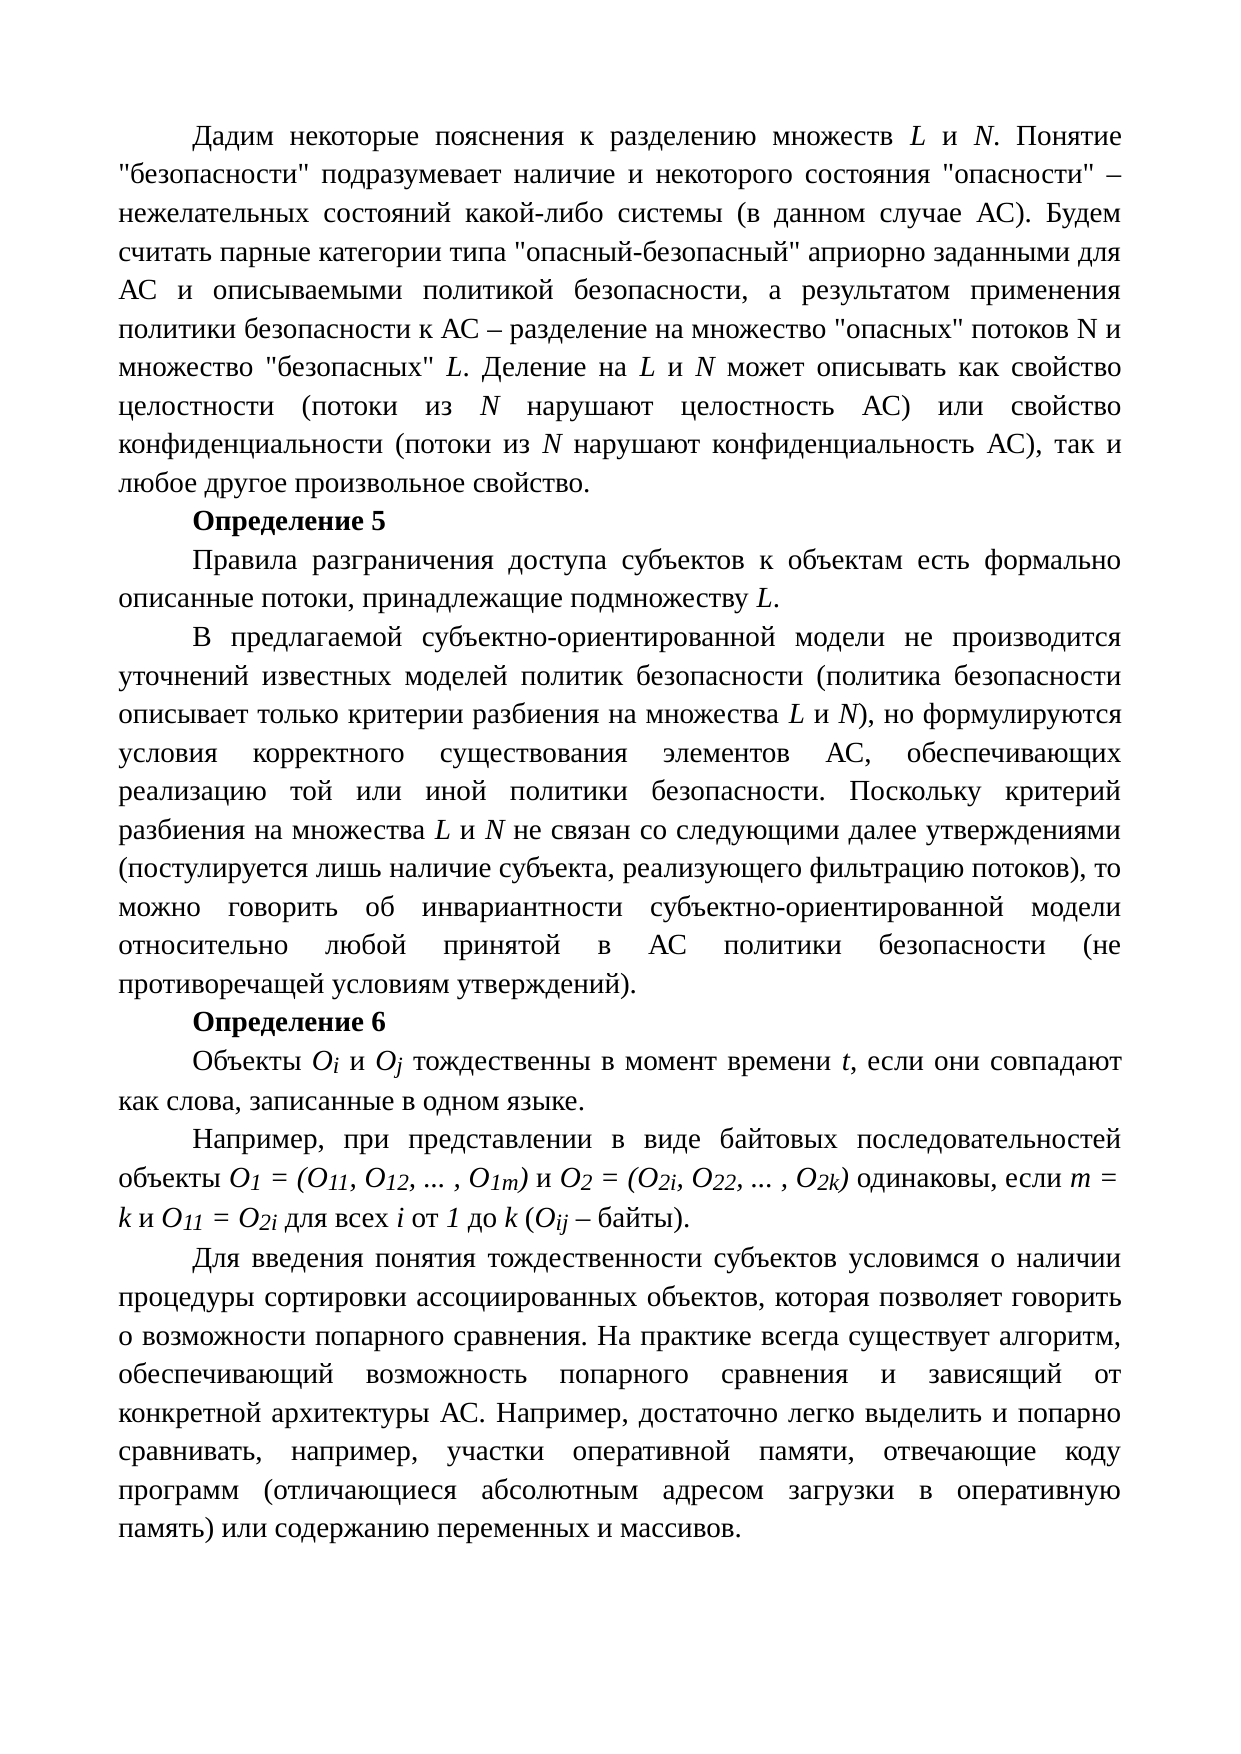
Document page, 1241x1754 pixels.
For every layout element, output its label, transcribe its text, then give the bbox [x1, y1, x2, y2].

text Правила разграничения доступа субъектов к объектам есть формально описанные потоки, принадлежащие подмножеству L. [118, 542, 1122, 614]
text Определение 6 [118, 1004, 1122, 1038]
text Определение 5 [118, 503, 1122, 537]
text Например, при представлении в виде байтовых последовательностей объекты O1 = (O11, O12, ... , O1m) и O2 = (O2i, O22, ... , O2k) одинаковы, если m = k и O11 = O2i для всех i от 1 до k (Oij – байты). [118, 1122, 1122, 1235]
text Дадим некоторые пояснения к разделению множеств L и N. Понятие "безопасности" подразумевает наличие и некоторого состояния "опасности" – нежелательных состояний какой-либо системы (в данном случае АС). Будем считать парные категории типа "опасный-безопасный" априорно заданными для АС и описываемыми политикой безопасности, а результатом применения политики безопасности к АС – разделение на множество "опасных" потоков N и множество "безопасных" L. Деление на L и N может описывать как свойство целостности (потоки из N нарушают целостность АС) или свойство конфиденциальности (потоки из N нарушают конфиденциальность АС), так и любое другое произвольное свойство. [118, 118, 1122, 498]
text В предлагаемой субъектно-ориентированной модели не производится уточнений известных моделей политик безопасности (политика безопасности описывает только критерии разбиения на множества L и N), но формулируются условия корректного существования элементов АС, обеспечивающих реализацию той или иной политики безопасности. Поскольку критерий разбиения на множества L и N не связан со следующими далее утверждениями (постулируется лишь наличие субъекта, реализующего фильтрацию потоков), то можно говорить об инвариантности субъектно-ориентированной модели относительно любой принятой в АС политики безопасности (не противоречащей условиям утверждений). [118, 619, 1122, 999]
text Для введения понятия тождественности субъектов условимся о наличии процедуры сортировки ассоциированных объектов, которая позволяет говорить о возможности попарного сравнения. На практике всегда существует алгоритм, обеспечивающий возможность попарного сравнения и зависящий от конкретной архитектуры АС. Например, достаточно легко выделить и попарно сравнивать, например, участки оперативной памяти, отвечающие коду программ (отличающиеся абсолютным адресом загрузки в оперативную память) или содержанию переменных и массивов. [118, 1241, 1122, 1544]
text Объекты Oi и Oj тождественны в момент времени t, если они совпадают как слова, записанные в одном языке. [118, 1043, 1122, 1117]
